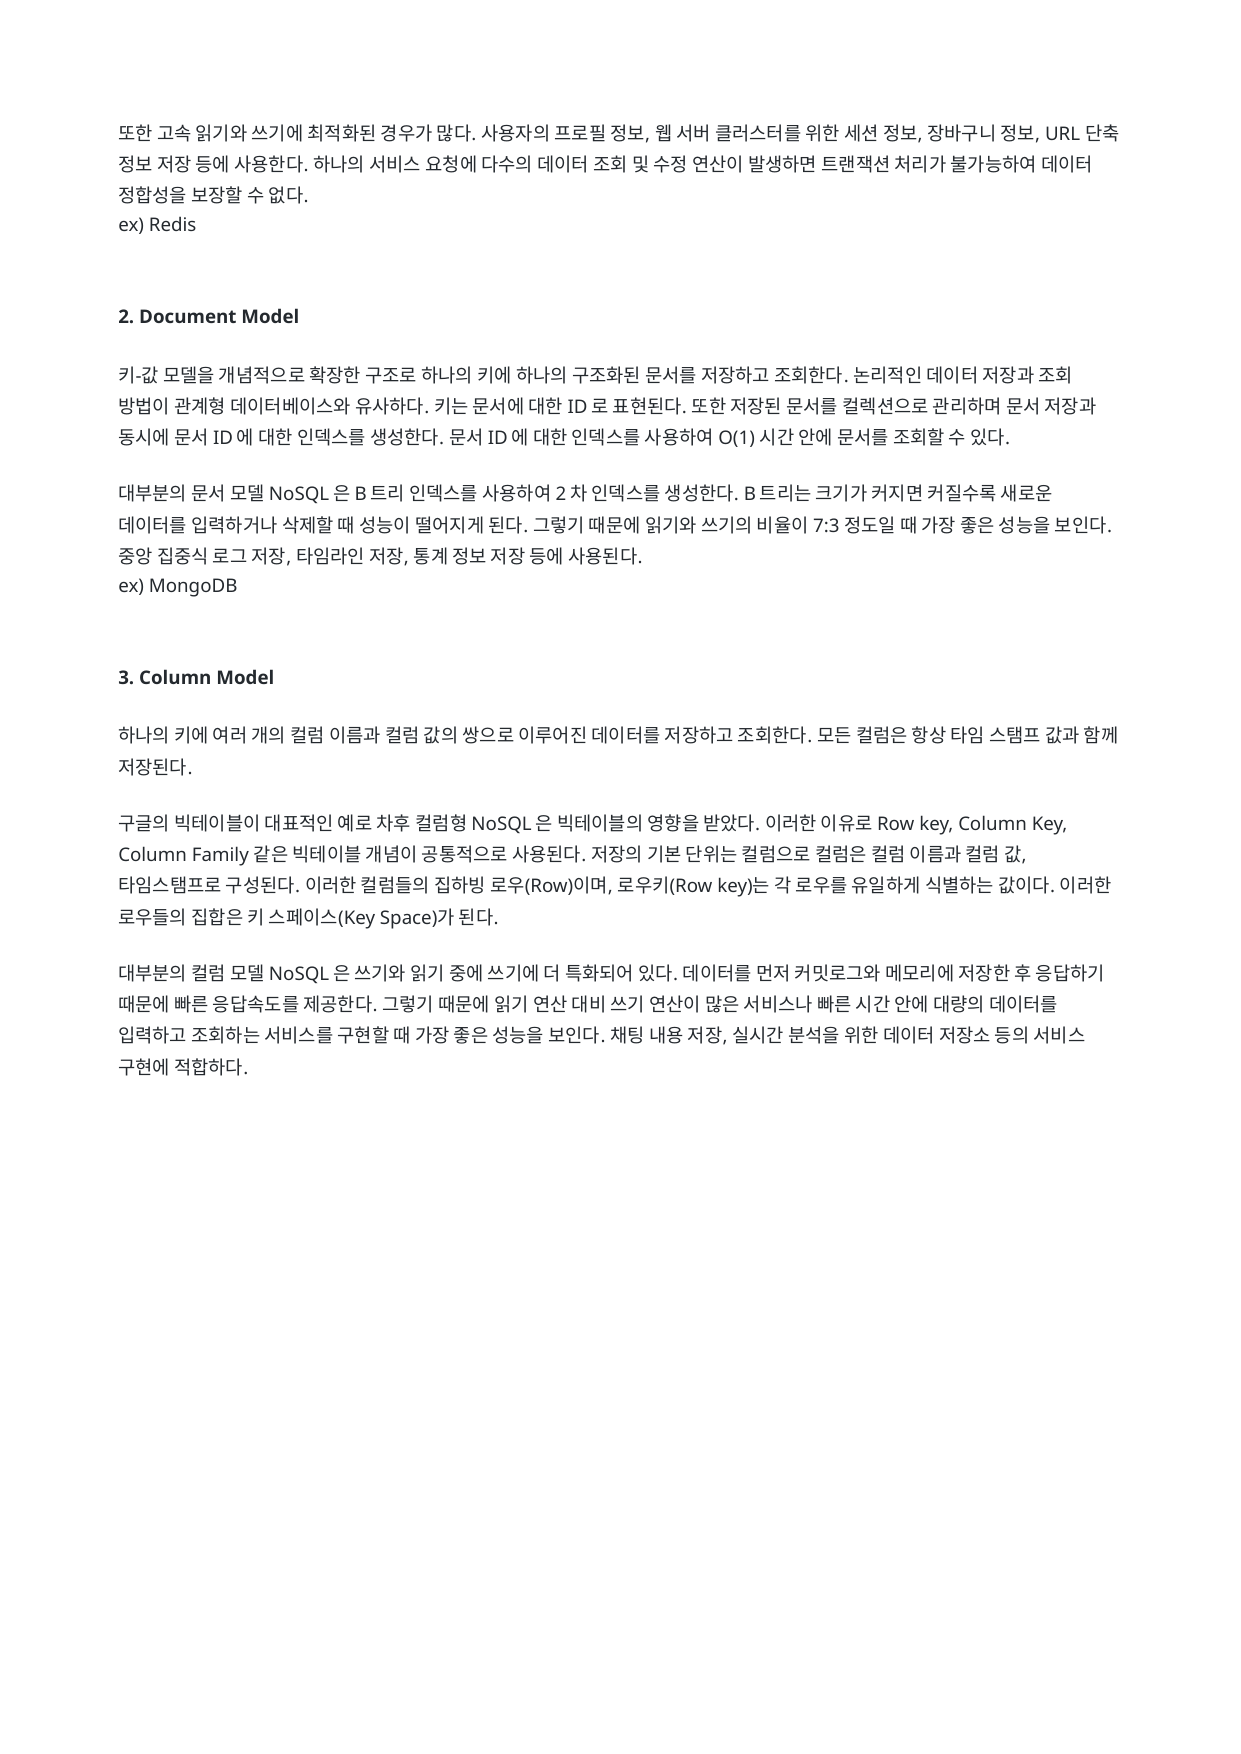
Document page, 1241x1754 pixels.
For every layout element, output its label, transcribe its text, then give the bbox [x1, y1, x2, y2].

text 대부분의 문서 모델 NoSQL은 B트리 인덱스를 사용하여 2차 인덱스를 생성한다. B트리는 크기가 커지면 커질수록 새로운 데이터를 입력하거나 삭제할 때 성능이 떨어지게 된다. 그렇기 때문에 읽기와 쓰기의 비율이 7:3 정도일 때 가장 좋은 성능을 보인다. 중앙 집중식 로그 저장, 타임라인 저장, 통계 정보 저장 등에 사용된다. ex) MongoDB [118, 479, 1122, 598]
subtitle 2. Document Model [118, 303, 1122, 329]
text 하나의 키에 여러 개의 컬럼 이름과 컬럼 값의 쌍으로 이루어진 데이터를 저장하고 조회한다. 모든 컬럼은 항상 타임 스탬프 값과 함께 저장된다. [118, 721, 1122, 779]
subtitle 3. Column Model [118, 664, 1122, 690]
text 구글의 빅테이블이 대표적인 예로 차후 컬럼형 NoSQL은 빅테이블의 영향을 받았다. 이러한 이유로 Row key, Column Key, Column Family 같은 빅테이블 개념이 공통적으로 사용된다. 저장의 기본 단위는 컬럼으로 컬럼은 컬럼 이름과 컬럼 값, 타임스탬프로 구성된다. 이러한 컬럼들의 집하빙 로우(Row)이며, 로우키(Row key)는 각 로우를 유일하게 식별하는 값이다. 이러한 로우들의 집합은 키 스페이스(Key Space)가 된다. [118, 808, 1122, 929]
text 대부분의 컬럼 모델 NoSQL은 쓰기와 읽기 중에 쓰기에 더 특화되어 있다. 데이터를 먼저 커밋로그와 메모리에 저장한 후 응답하기 때문에 빠른 응답속도를 제공한다. 그렇기 때문에 읽기 연산 대비 쓰기 연산이 많은 서비스나 빠른 시간 안에 대량의 데이터를 입력하고 조회하는 서비스를 구현할 때 가장 좋은 성능을 보인다. 채팅 내용 저장, 실시간 분석을 위한 데이터 저장소 등의 서비스 구현에 적합하다. [118, 958, 1122, 1079]
text 또한 고속 읽기와 쓰기에 최적화된 경우가 많다. 사용자의 프로필 정보, 웹 서버 클러스터를 위한 세션 정보, 장바구니 정보, URL 단축 정보 저장 등에 사용한다. 하나의 서비스 요청에 다수의 데이터 조회 및 수정 연산이 발생하면 트랜잭션 처리가 불가능하여 데이터 정합성을 보장할 수 없다. ex) Redis [118, 118, 1122, 237]
text 키-값 모델을 개념적으로 확장한 구조로 하나의 키에 하나의 구조화된 문서를 저장하고 조회한다. 논리적인 데이터 저장과 조회 방법이 관계형 데이터베이스와 유사하다. 키는 문서에 대한 ID로 표현된다. 또한 저장된 문서를 컬렉션으로 관리하며 문서 저장과 동시에 문서 ID에 대한 인덱스를 생성한다. 문서 ID에 대한 인덱스를 사용하여 O(1) 시간 안에 문서를 조회할 수 있다. [118, 360, 1122, 450]
